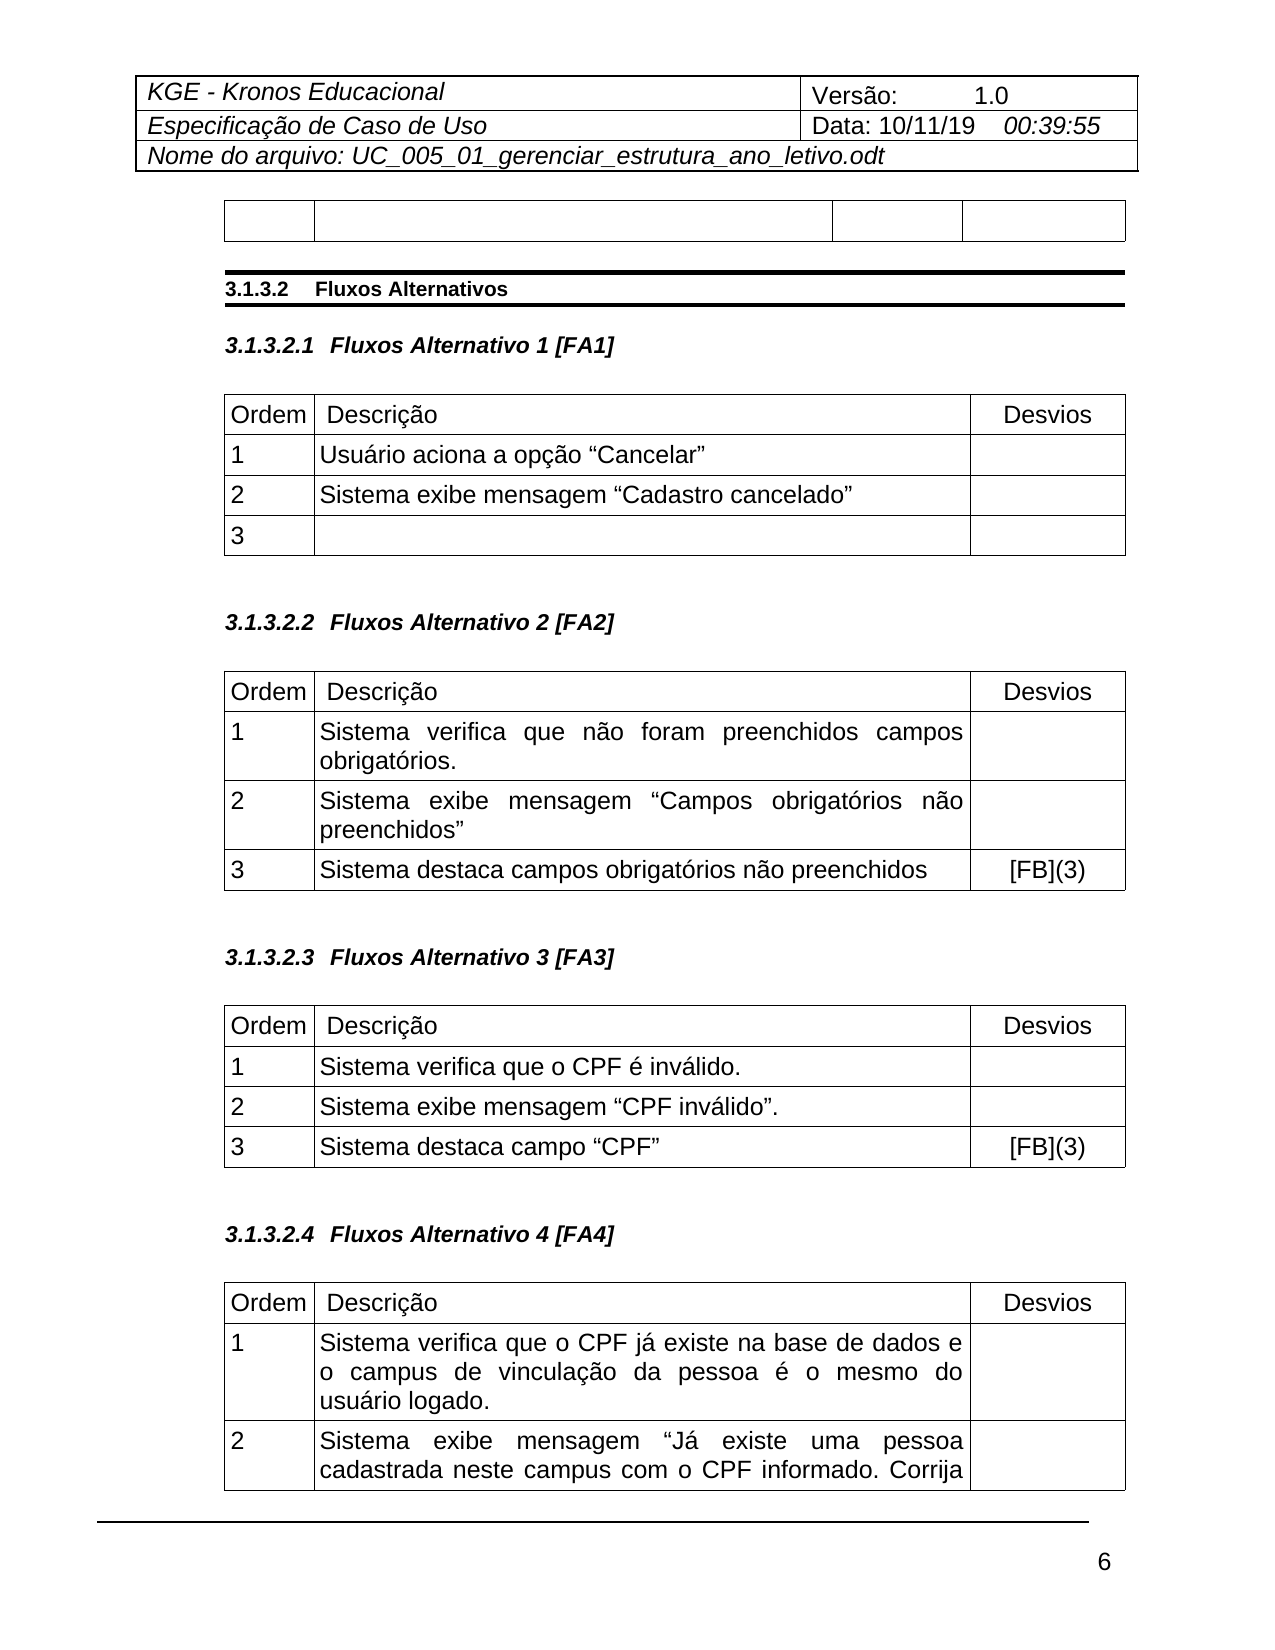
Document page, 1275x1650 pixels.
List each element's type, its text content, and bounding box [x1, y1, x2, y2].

table_header Ordem [225, 395, 314, 434]
table_cell Sistema destaca campos obrigatórios não preenchidos [315, 850, 970, 890]
table_cell Sistema destaca campo “CPF” [315, 1127, 970, 1167]
table_cell [833, 201, 962, 241]
table_cell Usuário aciona a opção “Cancelar” [315, 435, 970, 474]
table_cell [971, 1087, 1125, 1126]
table_cell 1 [225, 1047, 314, 1086]
table_cell Sistema verifica que o CPF é inválido. [315, 1047, 970, 1086]
table_cell 3 [225, 850, 314, 890]
table_cell [FB](3) [971, 850, 1125, 890]
subtitle Fluxos Alternativos [225, 275, 1125, 303]
table_cell Sistema verifica que o CPF já existe na base de dados e o campus de vinculação da pessoa é o mesmo do usuário logado. [315, 1324, 970, 1420]
table_header Desvios [971, 672, 1125, 711]
table_cell [971, 1421, 1125, 1489]
table_header Ordem [225, 1283, 314, 1322]
table_header Ordem [225, 672, 314, 711]
table_cell 1 [225, 435, 314, 474]
table_cell Sistema verifica que não foram preenchidos campos obrigatórios. [315, 712, 970, 780]
table_header Ordem [225, 1006, 314, 1046]
table_cell [971, 435, 1125, 474]
table_cell [971, 1324, 1125, 1420]
table_cell 3 [225, 516, 314, 555]
subtitle Fluxos Alternativo 3 [FA3] [225, 944, 1125, 970]
table_cell 2 [225, 781, 314, 849]
table_cell [971, 781, 1125, 849]
table_header Descrição [315, 395, 970, 434]
table_cell [FB](3) [971, 1127, 1125, 1167]
table_cell Sistema exibe mensagem “Já existe uma pessoa cadastrada neste campus com o CPF informado. Corrija [315, 1421, 970, 1489]
table_cell 1 [225, 1324, 314, 1420]
subtitle Fluxos Alternativo 4 [FA4] [225, 1221, 1125, 1247]
table_cell [971, 476, 1125, 515]
table_cell [971, 1047, 1125, 1086]
table_header Descrição [315, 1283, 970, 1322]
table_header Desvios [971, 1283, 1125, 1322]
table_cell 3 [225, 1127, 314, 1167]
table_cell 1 [225, 712, 314, 780]
table_cell [315, 201, 832, 241]
table_cell [963, 201, 1125, 241]
table_cell Sistema exibe mensagem “CPF inválido”. [315, 1087, 970, 1126]
subtitle Fluxos Alternativo 2 [FA2] [225, 609, 1125, 636]
table_cell [315, 516, 970, 555]
table_cell 2 [225, 1087, 314, 1126]
table_cell 2 [225, 476, 314, 515]
table_header Descrição [315, 1006, 970, 1046]
table_cell [971, 516, 1125, 555]
table_cell [971, 712, 1125, 780]
subtitle Fluxos Alternativo 1 [FA1] [225, 332, 1125, 359]
table_cell [225, 201, 314, 241]
table_cell Sistema exibe mensagem “Cadastro cancelado” [315, 476, 970, 515]
table_header Desvios [971, 395, 1125, 434]
table_cell 2 [225, 1421, 314, 1489]
table_header Desvios [971, 1006, 1125, 1046]
table_cell Sistema exibe mensagem “Campos obrigatórios não preenchidos” [315, 781, 970, 849]
table_header Descrição [315, 672, 970, 711]
